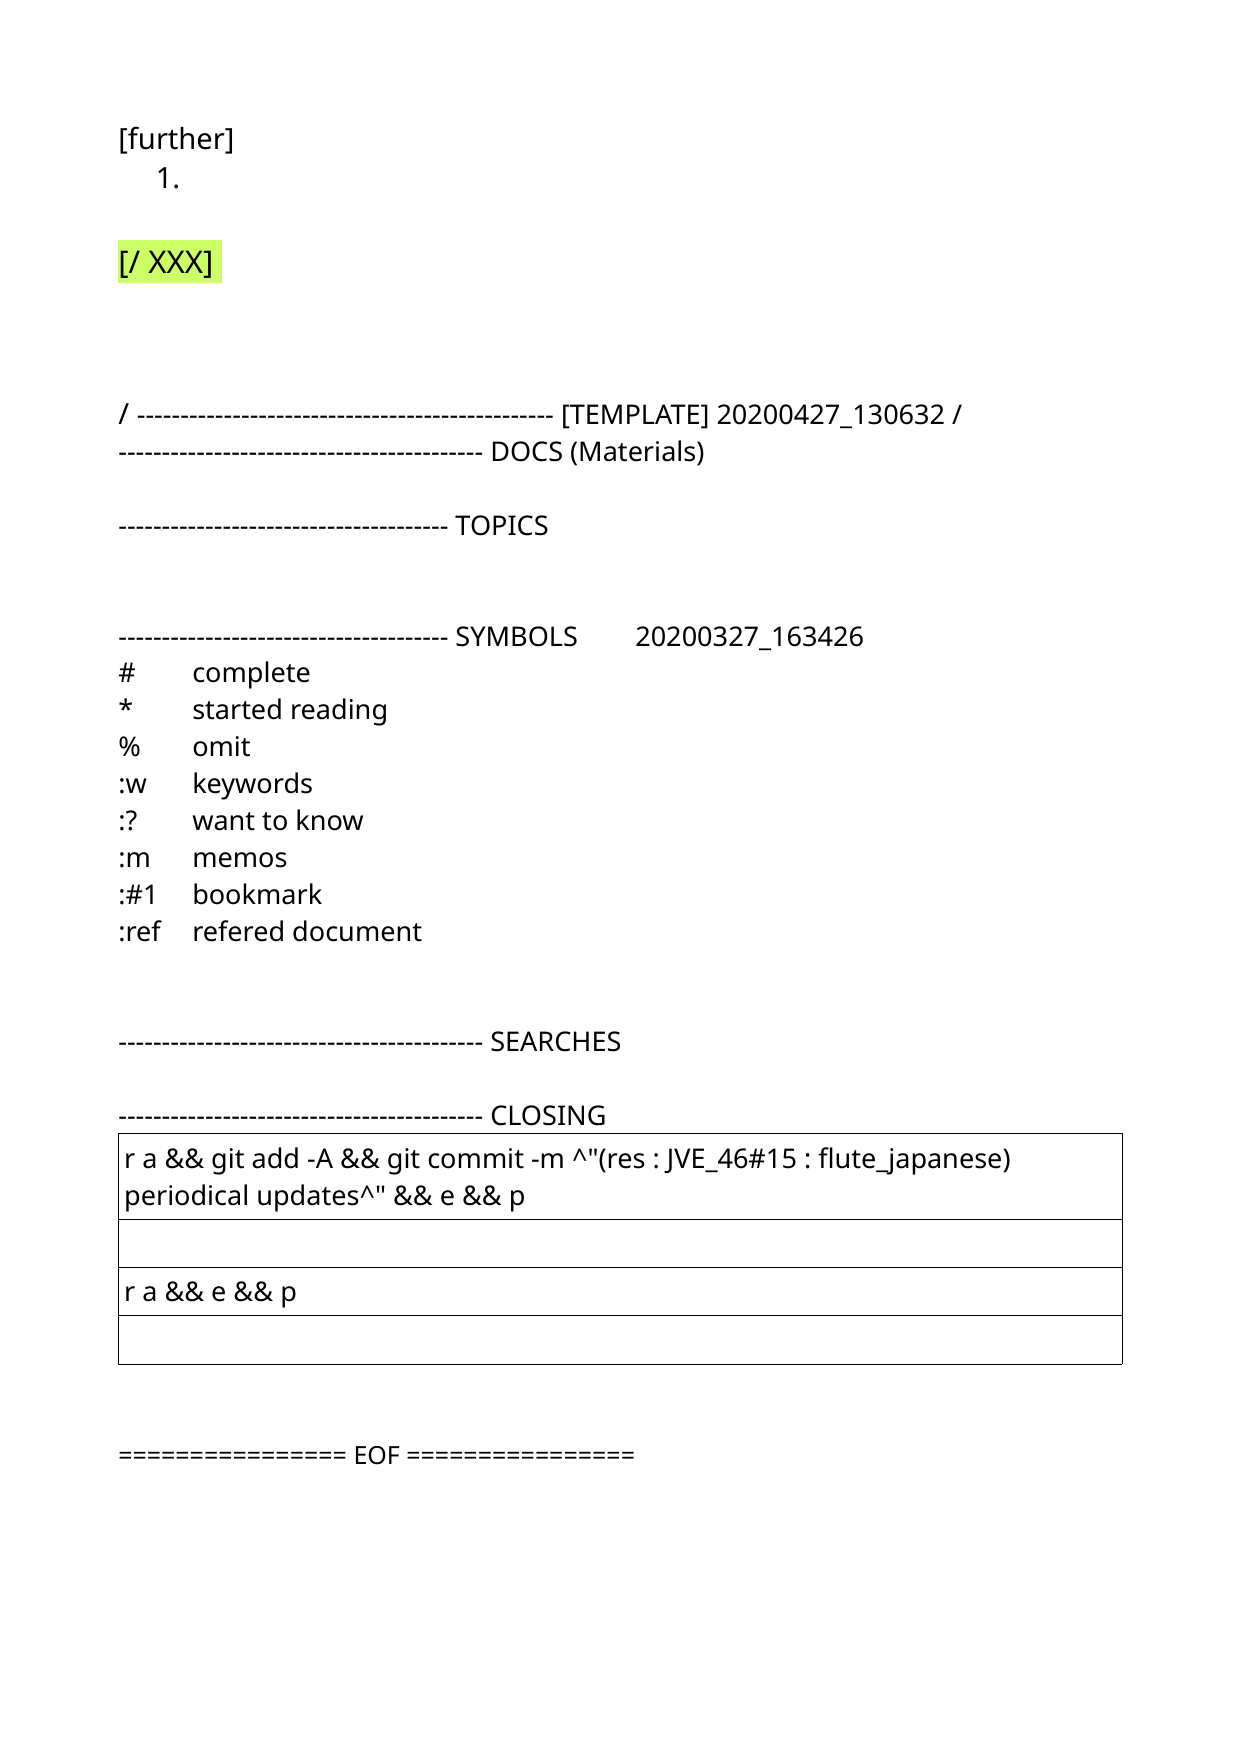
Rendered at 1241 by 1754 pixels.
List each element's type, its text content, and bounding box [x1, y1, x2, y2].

text :? want to know [118, 801, 1122, 838]
text % omit [118, 728, 1122, 764]
text :m memos [118, 838, 1122, 875]
text :ref refered document [118, 912, 1122, 949]
text ------------------------------------------ CLOSING [118, 1096, 1122, 1133]
text [/ XXX] [118, 197, 1122, 283]
text -------------------------------------- SYMBOLS 20200327_163426 [118, 617, 1122, 654]
text :w keywords [118, 764, 1122, 801]
text # complete [118, 654, 1122, 691]
table_cell [119, 1220, 1122, 1267]
text [further] [118, 118, 1122, 158]
text / ------------------------------------------------ [TEMPLATE] 20200427_130632 / [118, 393, 1122, 433]
text ------------------------------------------ DOCS (Materials) [118, 433, 1122, 469]
text ------------------------------------------ SEARCHES [118, 1023, 1122, 1059]
text :#1 bookmark [118, 875, 1122, 912]
text -------------------------------------- TOPICS [118, 506, 1122, 543]
table_header r a && git add -A && git commit -m ^"(res : JVE_46#15 : flute_japanese) periodical updates^" && e && p [119, 1134, 1122, 1218]
table_cell r a && e && p [119, 1268, 1122, 1315]
table_cell [119, 1316, 1122, 1364]
text ================ EOF ================ [118, 1438, 1122, 1472]
text * started reading [118, 691, 1122, 728]
